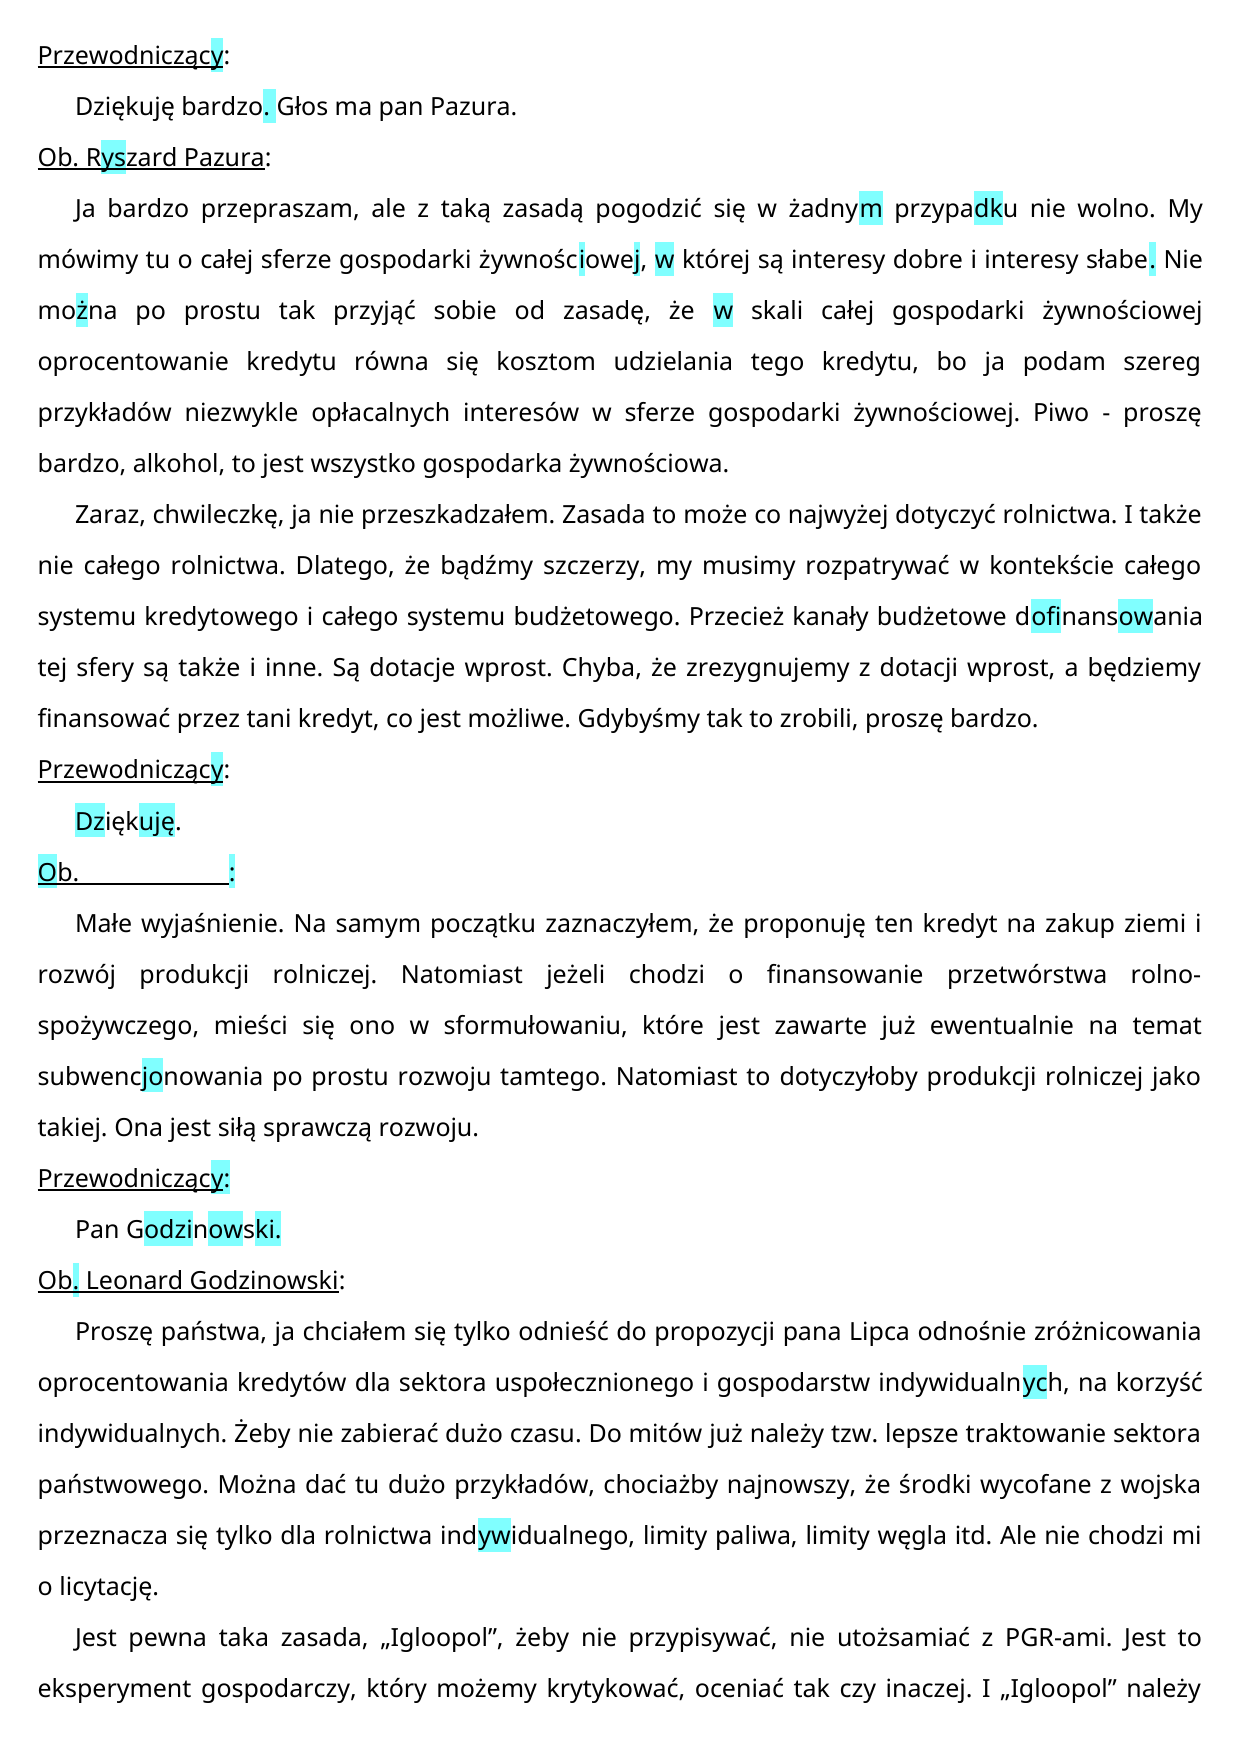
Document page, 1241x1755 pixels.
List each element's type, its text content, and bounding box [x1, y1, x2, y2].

text Jest pewna taka zasada, „Igloopol”, żeby nie przypisywać, nie utożsamiać z PGR-ami. Jest to eksperyment gospodarczy, który możemy krytykować, oceniać tak czy inaczej. I „Igloopol” należy [37, 1620, 1203, 1705]
text Proszę państwa, ja chciałem się tylko odnieść do propozycji pana Lipca odnośnie zróżnicowania oprocentowania kredytów dla sektora uspołecznionego i gospodarstw indywidualnych, na korzyść indywidualnych. Żeby nie zabierać dużo czasu. Do mitów już należy tzw. lepsze traktowanie sektora państwowego. Można dać tu dużo przykładów, chociażby najnowszy, że środki wycofane z wojska przeznacza się tylko dla rolnictwa indywidualnego, limity paliwa, limity węgla itd. Ale nie chodzi mi o licytację. [37, 1313, 1203, 1603]
text Ob. Leonard Godzinowski: [37, 1262, 1203, 1297]
text Przewodniczący: [37, 37, 1203, 72]
text Przewodniczący: [37, 1160, 1203, 1194]
text Małe wyjaśnienie. Na samym początku zaznaczyłem, że proponuję ten kredyt na zakup ziemi i rozwój produkcji rolniczej. Natomiast jeżeli chodzi o finansowanie przetwórstwa rolno-spożywczego, mieści się ono w sformułowaniu, które jest zawarte już ewentualnie na temat subwencjonowania po prostu rozwoju tamtego. Natomiast to dotyczyłoby produkcji rolniczej jako takiej. Ona jest siłą sprawczą rozwoju. [37, 905, 1203, 1143]
text Ob. Ryszard Pazura: [37, 139, 1203, 174]
text Ob. : [37, 854, 1203, 888]
text Ja bardzo przepraszam, ale z taką zasadą pogodzić się w żadnym przypadku nie wolno. My mówimy tu o całej sferze gospodarki żywnościowej, w której są interesy dobre i interesy słabe. Nie można po prostu tak przyjąć sobie od zasadę, że w skali całej gospodarki żywnościowej oprocentowanie kredytu równa się kosztom udzielania tego kredytu, bo ja podam szereg przykładów niezwykle opłacalnych interesów w sferze gospodarki żywnościowej. Piwo - proszę bardzo, alkohol, to jest wszystko gospodarka żywnościowa. [37, 191, 1203, 480]
text Dziękuję. [37, 803, 1203, 837]
text Pan Godzinowski. [37, 1211, 1203, 1246]
text Przewodniczący: [37, 752, 1203, 786]
text Dziękuję bardzo. Głos ma pan Pazura. [37, 88, 1203, 123]
text Zaraz, chwileczkę, ja nie przeszkadzałem. Zasada to może co najwyżej dotyczyć rolnictwa. I także nie całego rolnictwa. Dlatego, że bądźmy szczerzy, my musimy rozpatrywać w kontekście całego systemu kredytowego i całego systemu budżetowego. Przecież kanały budżetowe dofinansowania tej sfery są także i inne. Są dotacje wprost. Chyba, że zrezygnujemy z dotacji wprost, a będziemy finansować przez tani kredyt, co jest możliwe. Gdybyśmy tak to zrobili, proszę bardzo. [37, 497, 1203, 735]
